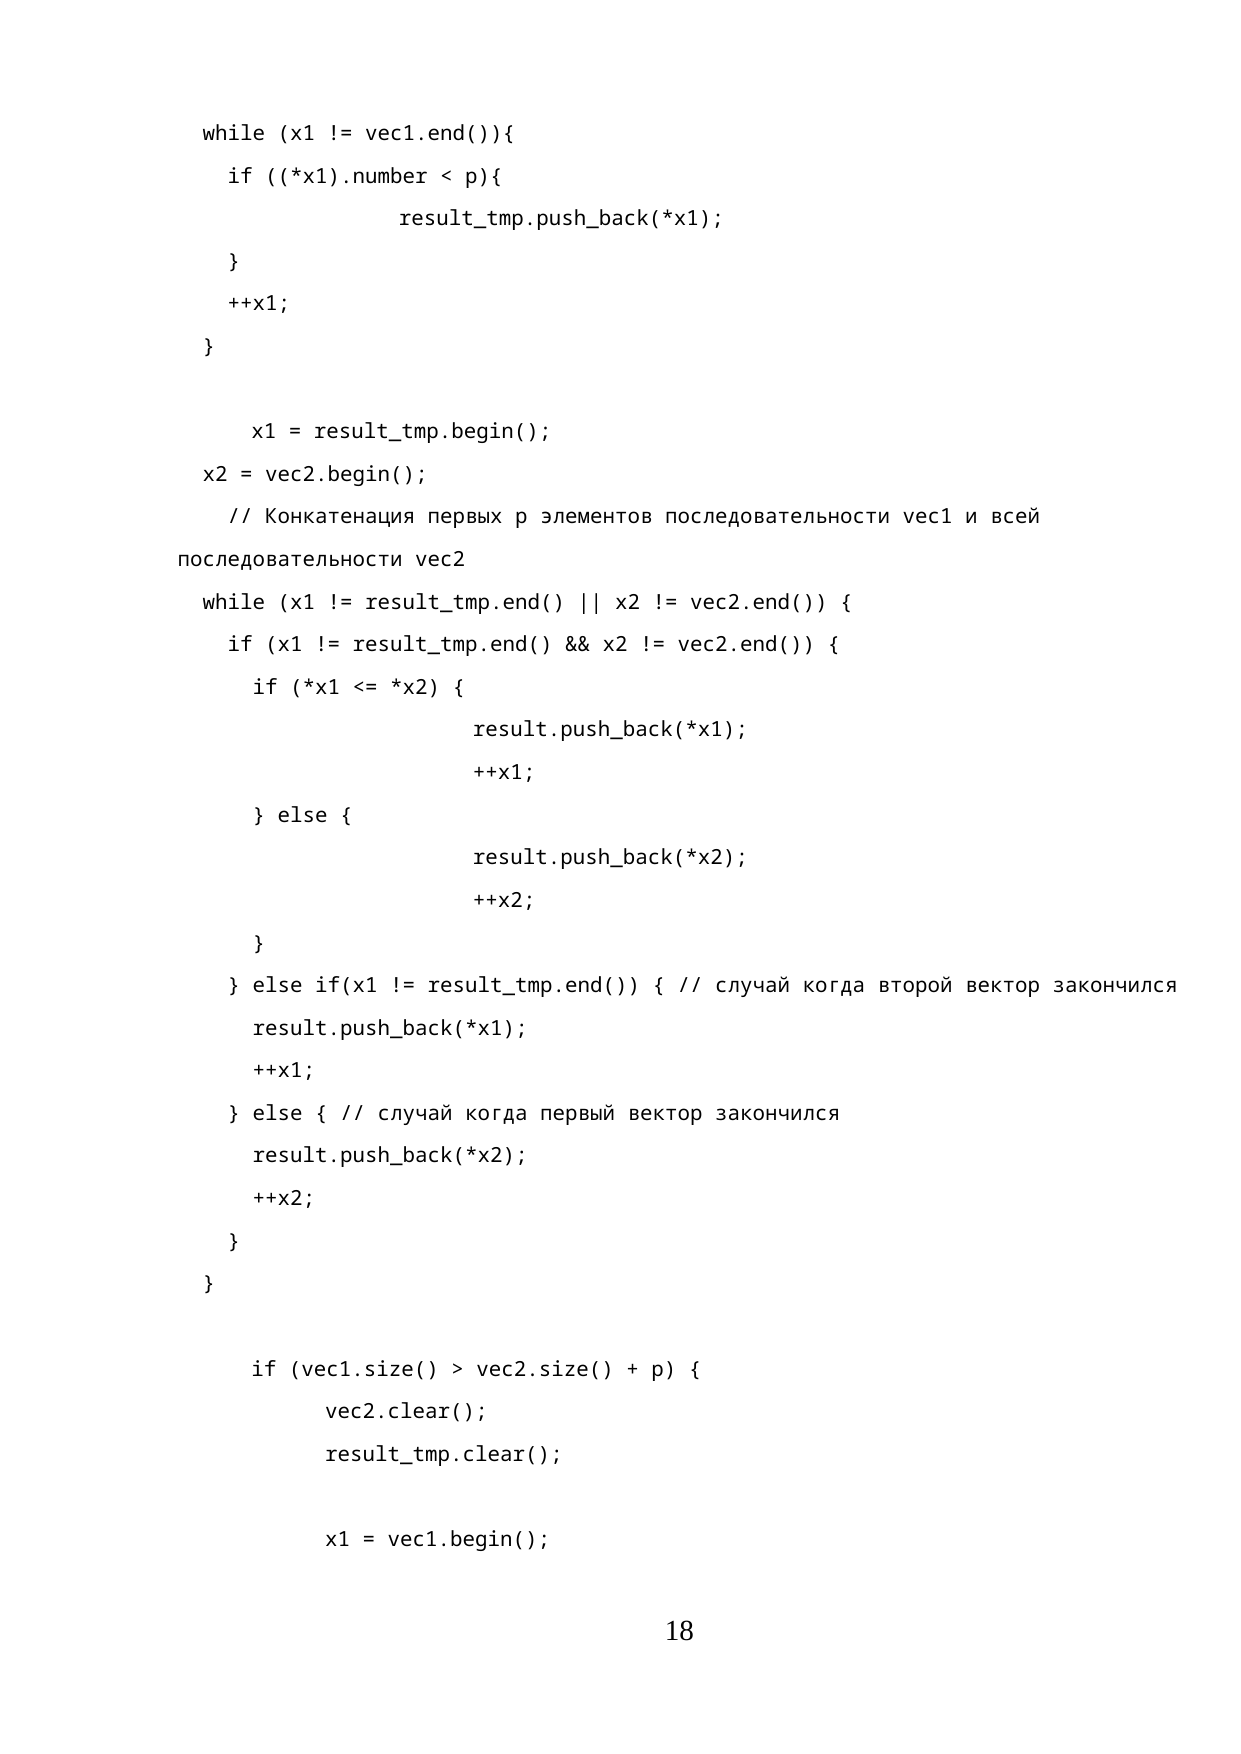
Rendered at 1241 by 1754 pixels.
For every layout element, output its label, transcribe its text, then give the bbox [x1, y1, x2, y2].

text result.push_back(*x1); [177, 714, 1181, 743]
text result.push_back(*x2); [177, 1141, 1181, 1169]
text result_tmp.push_back(*x1); [177, 203, 1181, 232]
text } [177, 928, 1181, 956]
text result.push_back(*x1); [177, 1013, 1181, 1041]
text ++x2; [177, 885, 1181, 913]
text while (x1 != vec1.end()){ [177, 118, 1181, 147]
text ++x1; [177, 757, 1181, 786]
text } else { [177, 800, 1181, 828]
text vec2.clear(); [177, 1396, 1181, 1425]
text result.push_back(*x2); [177, 842, 1181, 871]
text } else { // случай когда первый вектор закончился [177, 1098, 1181, 1126]
text } [177, 1226, 1181, 1254]
text ++x1; [177, 1055, 1181, 1084]
text x2 = vec2.begin(); [177, 459, 1181, 487]
text result_tmp.clear(); [177, 1439, 1181, 1467]
text ++x1; [177, 288, 1181, 317]
text while (x1 != result_tmp.end() || x2 != vec2.end()) { [177, 587, 1181, 615]
text } [177, 246, 1181, 274]
text // Конкатенация первых p элементов последовательности vec1 и всей последовательности vec2 [177, 502, 1181, 573]
text if ((*x1).number < p){ [177, 161, 1181, 189]
text } [177, 331, 1181, 359]
text ++x2; [177, 1183, 1181, 1212]
text x1 = vec1.begin(); [177, 1524, 1181, 1552]
text } [177, 1268, 1181, 1297]
text if (*x1 <= *x2) { [177, 672, 1181, 700]
text if (vec1.size() > vec2.size() + p) { [177, 1354, 1181, 1382]
text if (x1 != result_tmp.end() && x2 != vec2.end()) { [177, 629, 1181, 658]
text x1 = result_tmp.begin(); [177, 416, 1181, 445]
text } else if(x1 != result_tmp.end()) { // случай когда второй вектор закончился [177, 970, 1181, 999]
